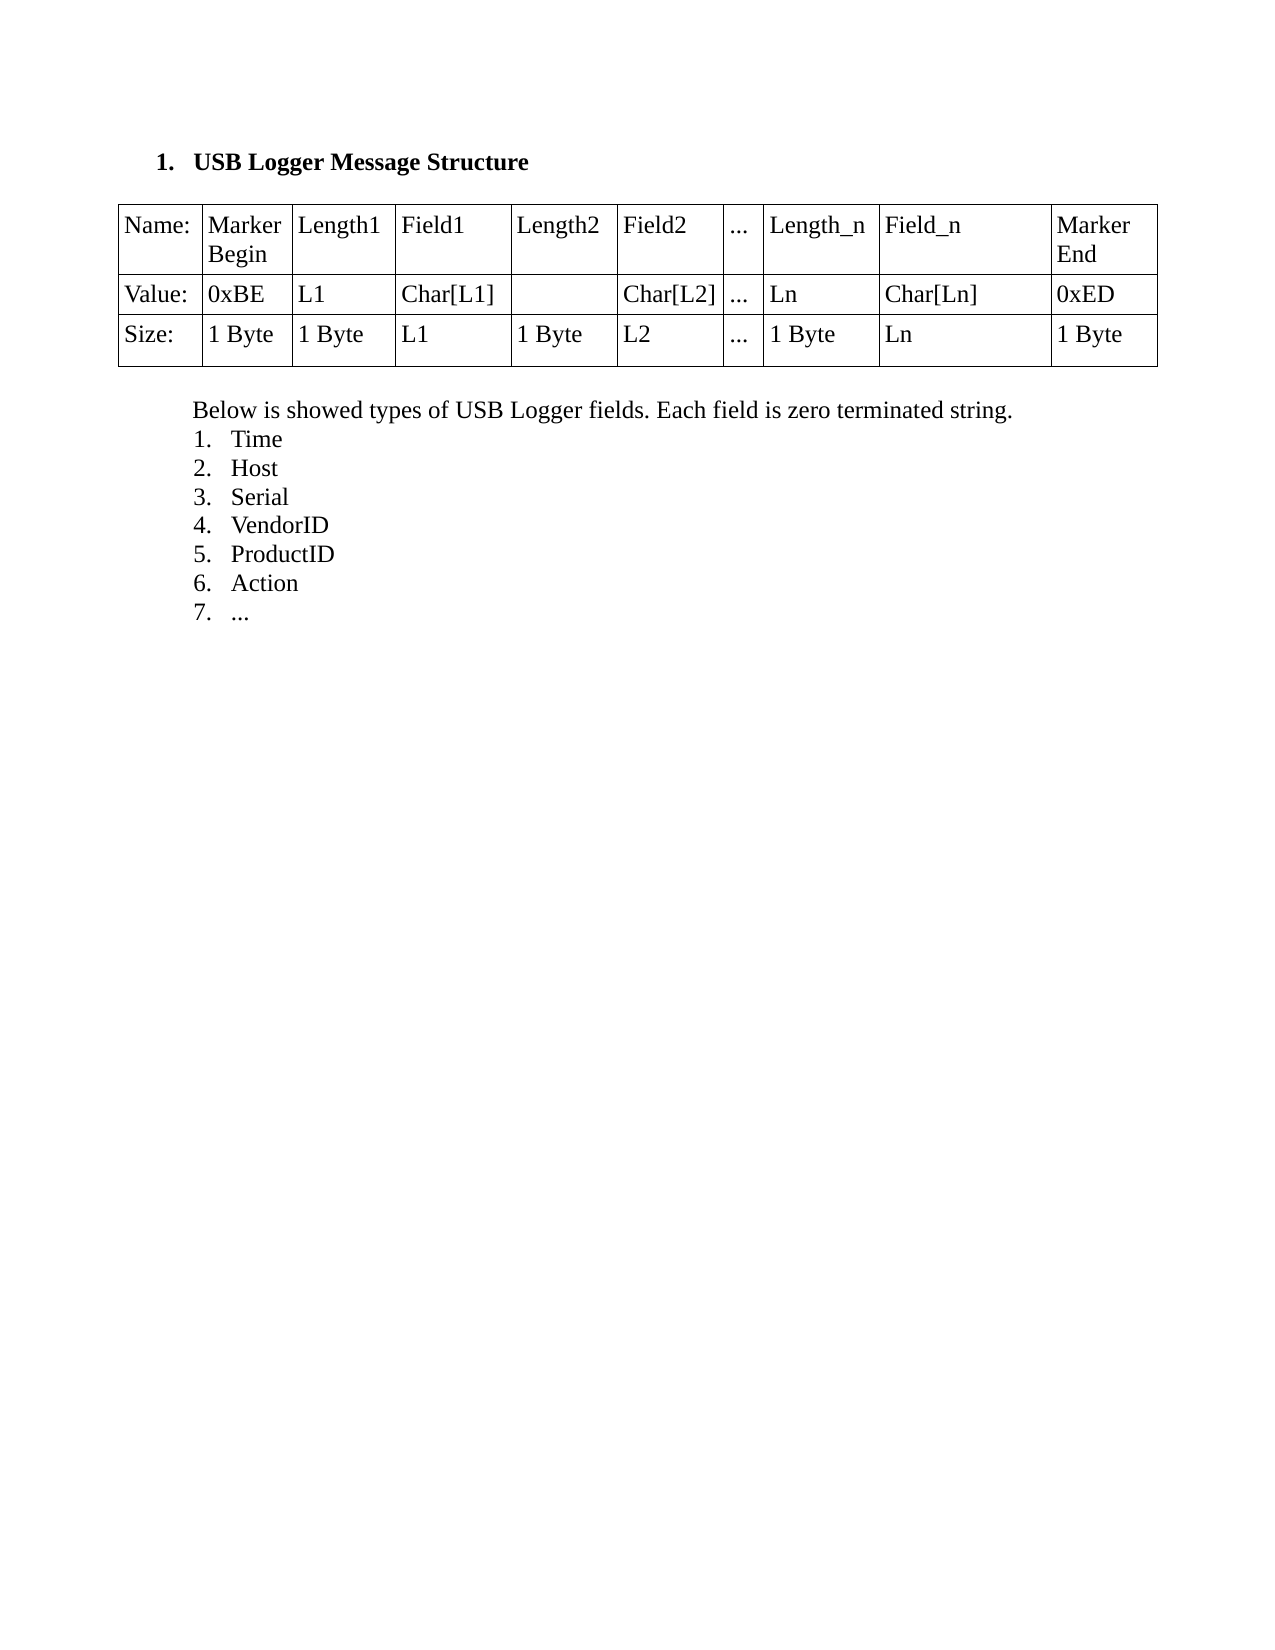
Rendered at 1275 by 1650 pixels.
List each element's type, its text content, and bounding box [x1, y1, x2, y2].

table_cell 0xED [1052, 275, 1157, 314]
table_header Field1 [396, 205, 511, 273]
list Action [193, 568, 1157, 597]
table_header Name: [119, 205, 202, 273]
table_header Field_n [880, 205, 1051, 273]
table_cell Ln [764, 275, 879, 314]
table_cell [512, 275, 617, 314]
table_cell 0xBE [203, 275, 292, 314]
table_cell ... [724, 315, 763, 366]
list VendorID [193, 510, 1157, 539]
list USB Logger Message Structure [156, 147, 1157, 176]
table_cell 1 Byte [203, 315, 292, 366]
table_cell L1 [396, 315, 511, 366]
table_cell 1 Byte [764, 315, 879, 366]
text Below is showed types of USB Logger fields. Each field is zero terminated string. [118, 395, 1157, 424]
table_header Length2 [512, 205, 617, 273]
table_cell Char[L1] [396, 275, 511, 314]
table_cell Ln [880, 315, 1051, 366]
table_header Marker Begin [203, 205, 292, 273]
table_cell Value: [119, 275, 202, 314]
table_header Length_n [764, 205, 879, 273]
table_cell L1 [293, 275, 395, 314]
table_header Field2 [618, 205, 723, 273]
list ... [193, 597, 1157, 625]
table_cell 1 Byte [1052, 315, 1157, 366]
table_cell Char[Ln] [880, 275, 1051, 314]
table_cell 1 Byte [512, 315, 617, 366]
table_cell 1 Byte [293, 315, 395, 366]
table_cell Size: [119, 315, 202, 366]
table_cell ... [724, 275, 763, 314]
list Serial [193, 482, 1157, 510]
list Host [193, 453, 1157, 482]
table_cell L2 [618, 315, 723, 366]
table_header Marker End [1052, 205, 1157, 273]
table_header ... [724, 205, 763, 273]
table_header Length1 [293, 205, 395, 273]
list ProductID [193, 539, 1157, 568]
table_cell Char[L2] [618, 275, 723, 314]
list Time [193, 424, 1157, 453]
